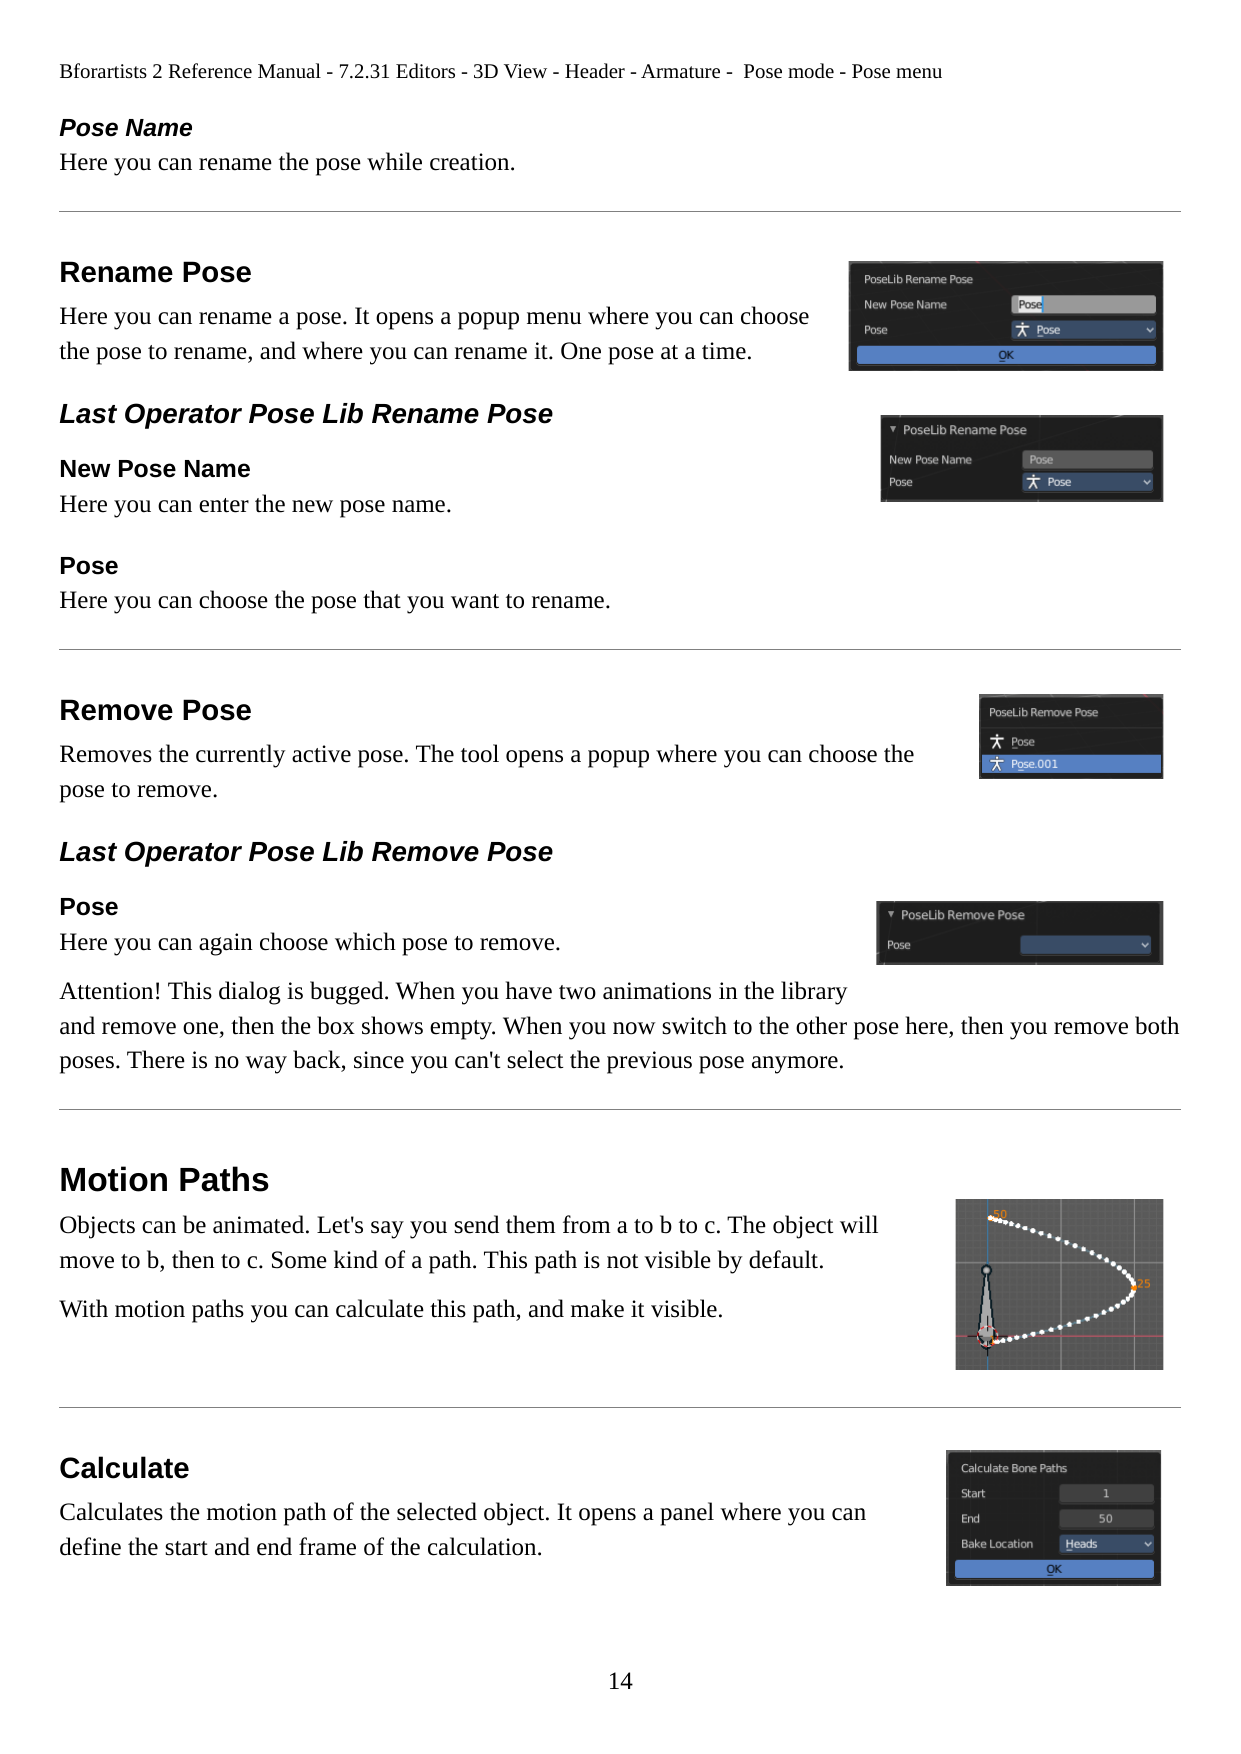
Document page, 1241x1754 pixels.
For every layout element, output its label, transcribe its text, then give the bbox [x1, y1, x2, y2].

text Objects can be animated. Let's say you send them from a to b to c. The object will move to b, then to c. Some kind of a path. This path is not visible by default. [59, 1211, 955, 1274]
picture [946, 1450, 1162, 1586]
text With motion paths you can calculate this path, and make it visible. [59, 1294, 955, 1323]
text Removes the currently active pose. The tool opens a popup where you can choose the pose to remove. [59, 739, 1181, 803]
subtitle Pose [59, 892, 1181, 921]
text Here you can rename the pose while creation. [59, 147, 1181, 176]
picture [876, 901, 1164, 965]
text Calculates the motion path of the selected object. It opens a panel where you can define the start and end frame of the calculation. [59, 1497, 946, 1560]
subtitle Remove Pose [59, 693, 1181, 727]
text Here you can again choose which pose to remove. [59, 927, 876, 956]
subtitle Pose Name [59, 113, 1181, 141]
picture [979, 694, 1164, 779]
subtitle [1164, 454, 1181, 483]
picture [880, 415, 1164, 502]
subtitle Last Operator Pose Lib Rename Pose [59, 397, 1181, 429]
subtitle New Pose Name [59, 454, 880, 483]
subtitle [1162, 1451, 1181, 1485]
text Attention! This dialog is bugged. When you have two animations in the library and remove one, then the box shows empty. When you now switch to the other pose here, then you remove both poses. There is no way back, since you can't select the previous pose anymore. [59, 976, 1181, 1074]
subtitle Rename Pose [59, 255, 1181, 289]
subtitle Last Operator Pose Lib Remove Pose [59, 836, 1181, 867]
text Here you can enter the new pose name. [59, 489, 1181, 518]
subtitle Calculate [59, 1451, 946, 1485]
picture [955, 1199, 1164, 1370]
picture [848, 261, 1164, 371]
text Here you can choose the pose that you want to rename. [59, 586, 1181, 614]
subtitle Motion Paths [59, 1159, 1181, 1198]
text Here you can rename a pose. It opens a popup menu where you can choose the pose to rename, and where you can rename it. One pose at a time. [59, 301, 848, 365]
subtitle Pose [59, 551, 1181, 579]
